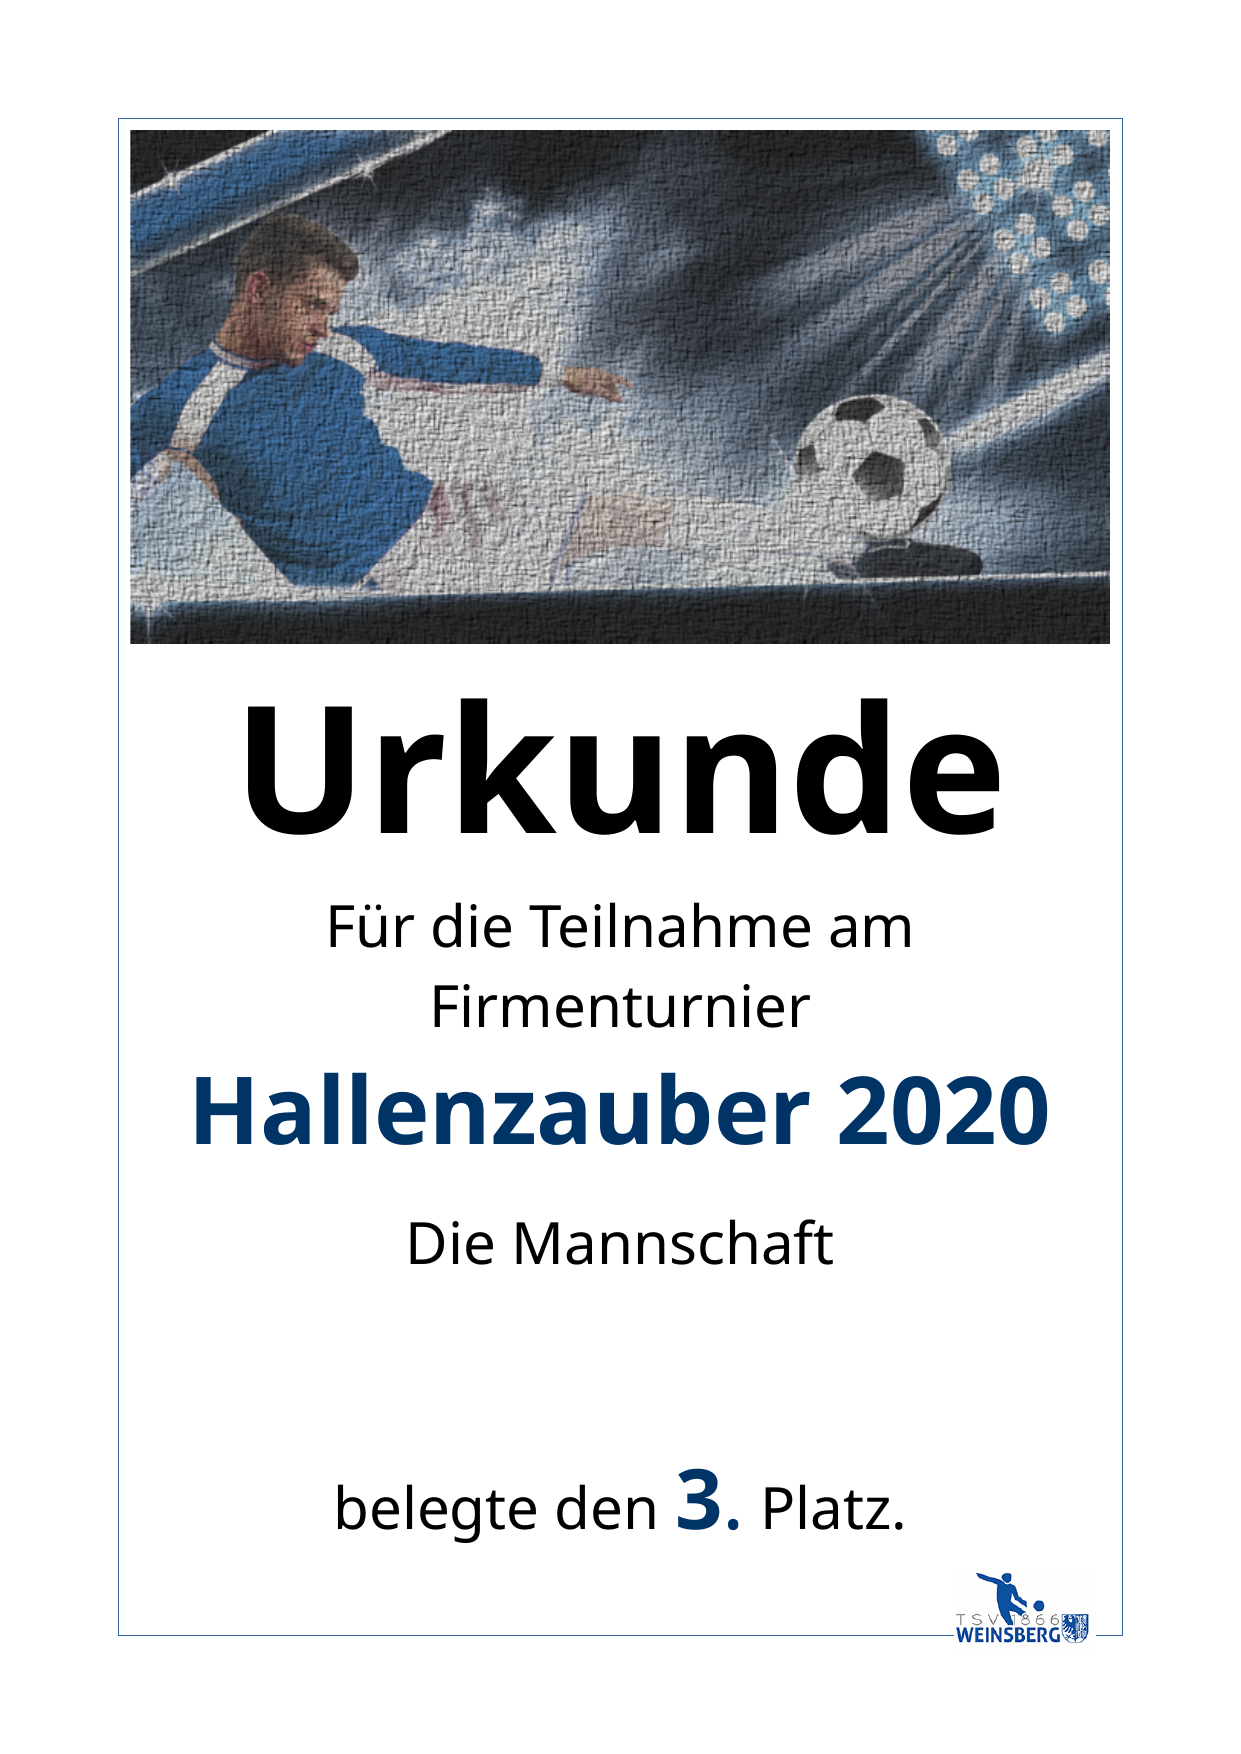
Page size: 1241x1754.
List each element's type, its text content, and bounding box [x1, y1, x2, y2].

picture [954, 1567, 1097, 1650]
text Urkunde [130, 644, 1110, 885]
text Für die Teilnahme am Firmenturnier Hallenzauber 2020 Die Mannschaft belegte den 3. Platz. [130, 885, 1110, 1554]
picture [130, 130, 1110, 644]
